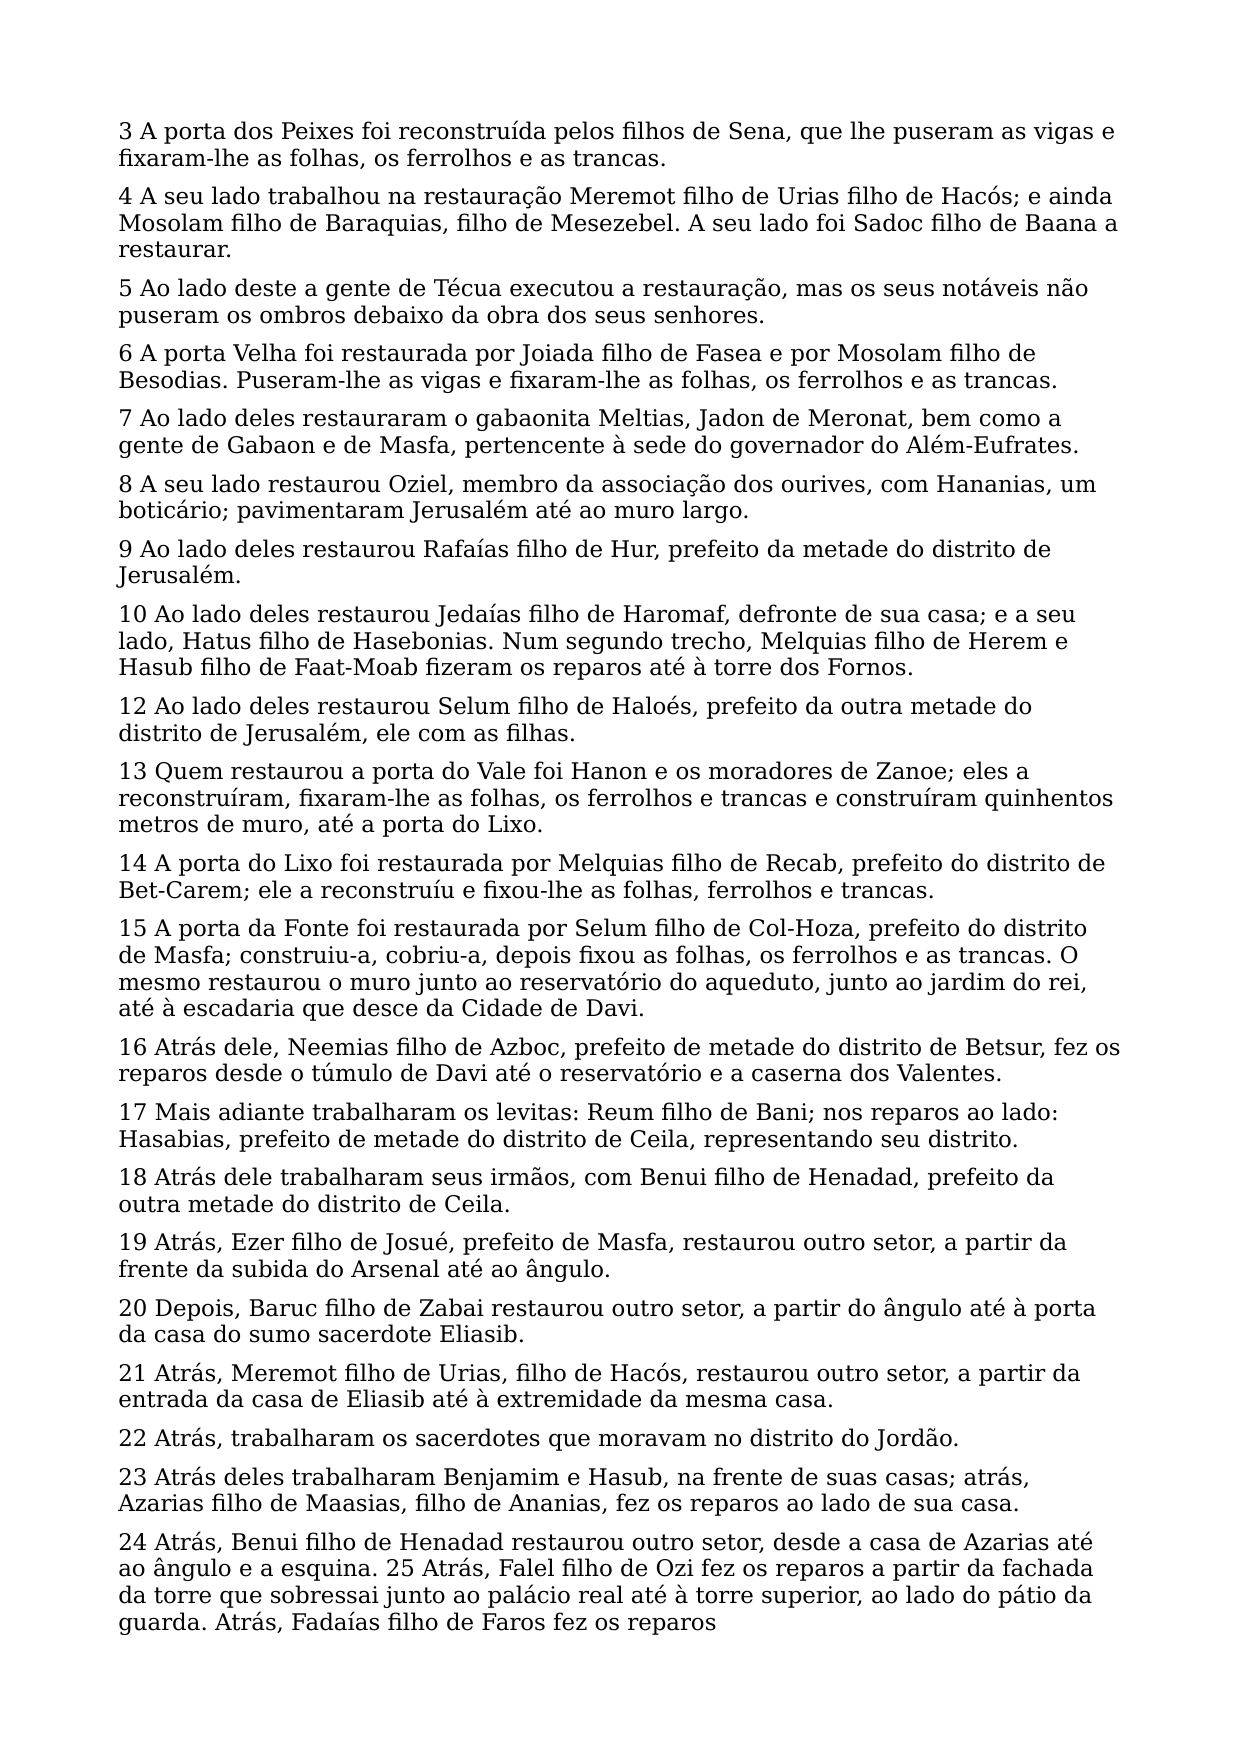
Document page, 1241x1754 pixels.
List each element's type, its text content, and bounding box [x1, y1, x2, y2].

text 3 A porta dos Peixes foi reconstruída pelos filhos de Sena, que lhe puseram as vigas e fixaram-lhe as folhas, os ferrolhos e as trancas. [118, 118, 1122, 171]
text 21 Atrás, Meremot filho de Urias, filho de Hacós, restaurou outro setor, a partir da entrada da casa de Eliasib até à extremidade da mesma casa. [118, 1360, 1122, 1413]
text 4 A seu lado trabalhou na restauração Meremot filho de Urias filho de Hacós; e ainda Mosolam filho de Baraquias, filho de Mesezebel. A seu lado foi Sadoc filho de Baana a restaurar. [118, 183, 1122, 263]
text 22 Atrás, trabalharam os sacerdotes que moravam no distrito do Jordão. [118, 1425, 1122, 1452]
text 7 Ao lado deles restauraram o gabaonita Meltias, Jadon de Meronat, bem como a gente de Gabaon e de Masfa, pertencente à sede do governador do Além-Eufrates. [118, 406, 1122, 459]
text 17 Mais adiante trabalharam os levitas: Reum filho de Bani; nos reparos ao lado: Hasabias, prefeito de metade do distrito de Ceila, representando seu distrito. [118, 1099, 1122, 1152]
text 18 Atrás dele trabalharam seus irmãos, com Benui filho de Henadad, prefeito da outra metade do distrito de Ceila. [118, 1164, 1122, 1218]
text 6 A porta Velha foi restaurada por Joiada filho de Fasea e por Mosolam filho de Besodias. Puseram-lhe as vigas e fixaram-lhe as folhas, os ferrolhos e as trancas. [118, 340, 1122, 394]
text 19 Atrás, Ezer filho de Josué, prefeito de Masfa, restaurou outro setor, a partir da frente da subida do Arsenal até ao ângulo. [118, 1229, 1122, 1283]
text 24 Atrás, Benui filho de Henadad restaurou outro setor, desde a casa de Azarias até ao ângulo e a esquina. 25 Atrás, Falel filho de Ozi fez os reparos a partir da fachada da torre que sobressai junto ao palácio real até à torre superior, ao lado do pátio da guarda. Atrás, Fadaías filho de Faros fez os reparos [118, 1529, 1122, 1636]
text 16 Atrás dele, Neemias filho de Azboc, prefeito de metade do distrito de Betsur, fez os reparos desde o túmulo de Davi até o reservatório e a caserna dos Valentes. [118, 1034, 1122, 1087]
text 14 A porta do Lixo foi restaurada por Melquias filho de Recab, prefeito do distrito de Bet-Carem; ele a reconstruíu e fixou-lhe as folhas, ferrolhos e trancas. [118, 850, 1122, 903]
text 23 Atrás deles trabalharam Benjamim e Hasub, na frente de suas casas; atrás, Azarias filho de Maasias, filho de Ananias, fez os reparos ao lado de sua casa. [118, 1464, 1122, 1517]
text 20 Depois, Baruc filho de Zabai restaurou outro setor, a partir do ângulo até à porta da casa do sumo sacerdote Eliasib. [118, 1295, 1122, 1348]
text 10 Ao lado deles restaurou Jedaías filho de Haromaf, defronte de sua casa; e a seu lado, Hatus filho de Hasebonias. Num segundo trecho, Melquias filho de Herem e Hasub filho de Faat-Moab fizeram os reparos até à torre dos Fornos. [118, 601, 1122, 681]
text 12 Ao lado deles restaurou Selum filho de Haloés, prefeito da outra metade do distrito de Jerusalém, ele com as filhas. [118, 693, 1122, 746]
text 13 Quem restaurou a porta do Vale foi Hanon e os moradores de Zanoe; eles a reconstruíram, fixaram-lhe as folhas, os ferrolhos e trancas e construíram quinhentos metros de muro, até a porta do Lixo. [118, 758, 1122, 838]
text 15 A porta da Fonte foi restaurada por Selum filho de Col-Hoza, prefeito do distrito de Masfa; construiu-a, cobriu-a, depois fixou as folhas, os ferrolhos e as trancas. O mesmo restaurou o muro junto ao reservatório do aqueduto, junto ao jardim do rei, até à escadaria que desce da Cidade de Davi. [118, 915, 1122, 1022]
text 5 Ao lado deste a gente de Técua executou a restauração, mas os seus notáveis não puseram os ombros debaixo da obra dos seus senhores. [118, 275, 1122, 328]
text 9 Ao lado deles restaurou Rafaías filho de Hur, prefeito da metade do distrito de Jerusalém. [118, 536, 1122, 589]
text 8 A seu lado restaurou Oziel, membro da associação dos ourives, com Hananias, um boticário; pavimentaram Jerusalém até ao muro largo. [118, 471, 1122, 524]
